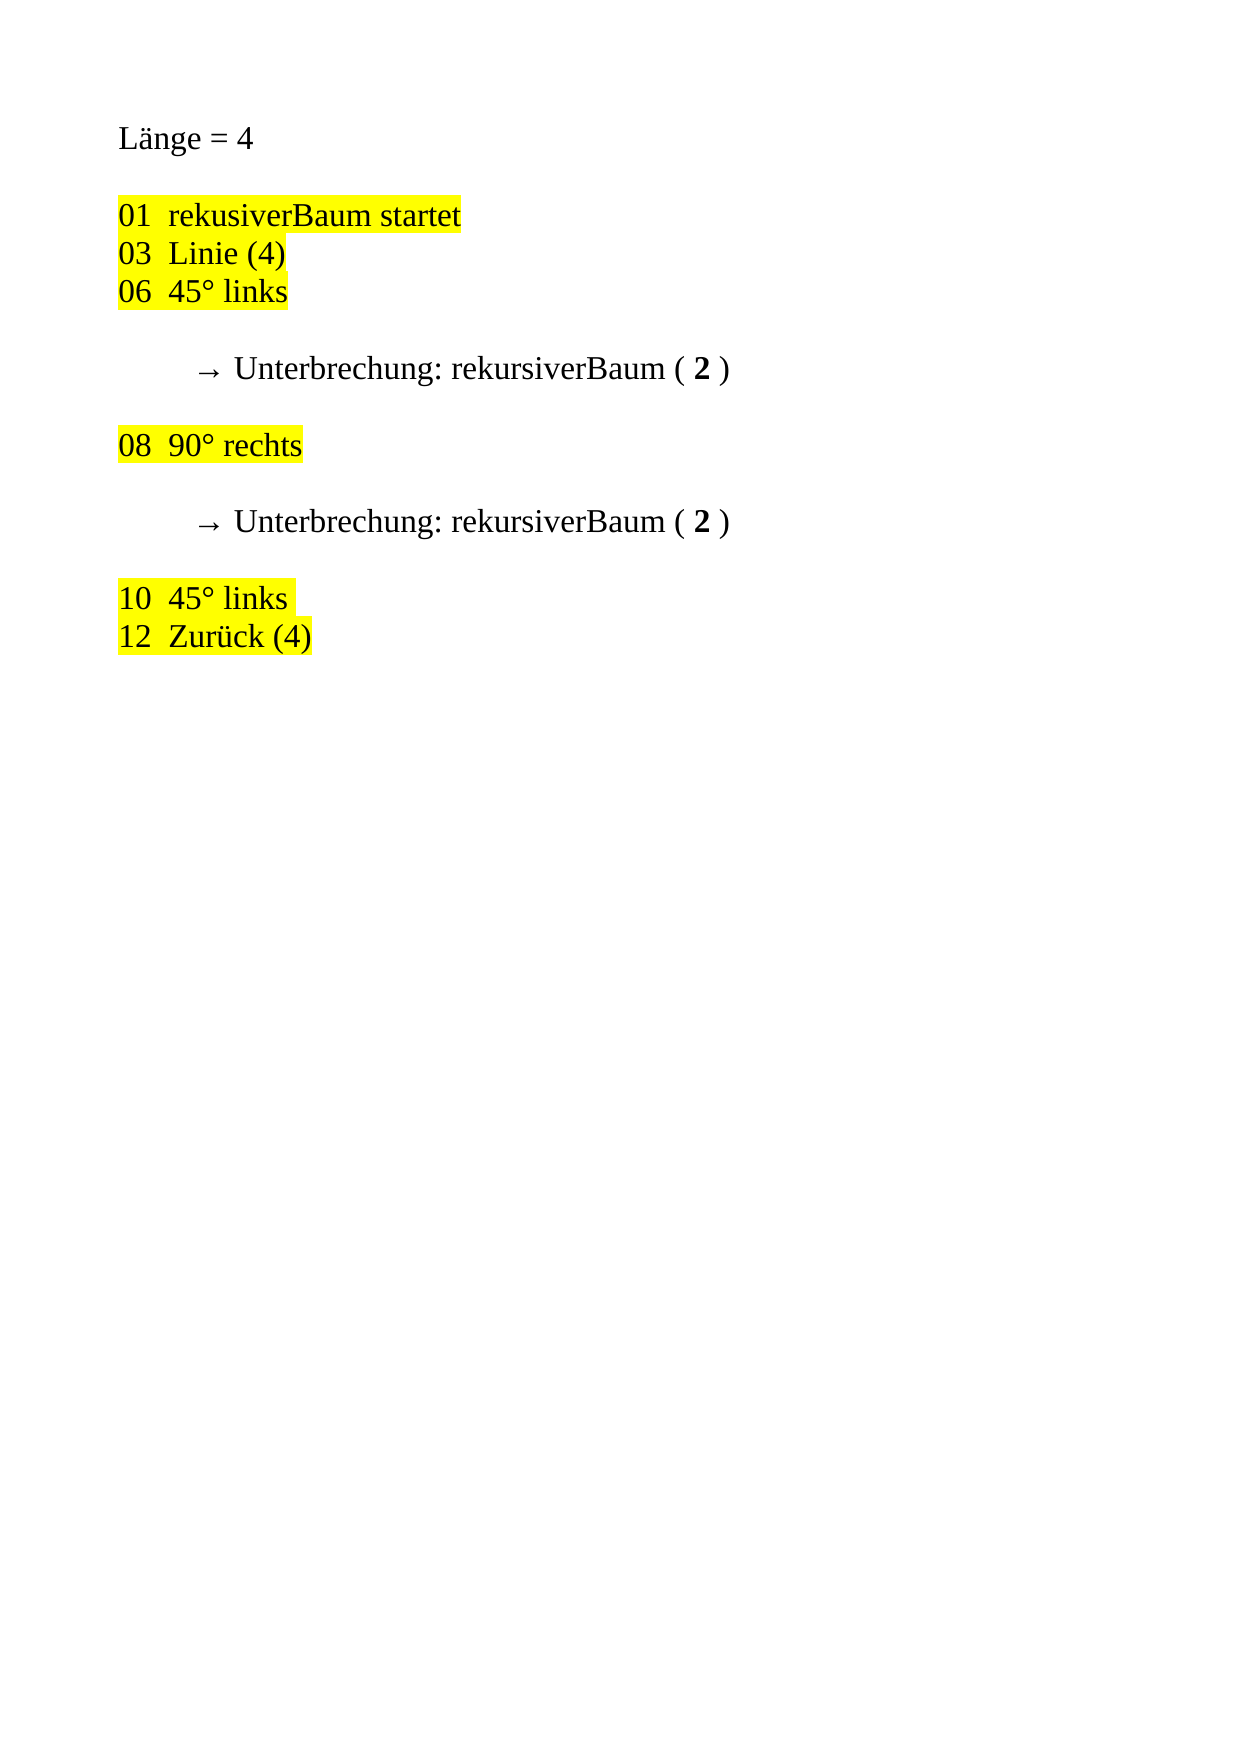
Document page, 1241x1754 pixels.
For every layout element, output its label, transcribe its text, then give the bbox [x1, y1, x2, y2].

text Länge = 4 [118, 118, 1122, 156]
text 03 Linie (4) [118, 233, 1122, 271]
text 01 rekusiverBaum startet [118, 195, 1122, 233]
text 06 45° links [118, 271, 1122, 310]
text → Unterbrechung: rekursiverBaum ( 2 ) [118, 501, 1122, 540]
text → Unterbrechung: rekursiverBaum ( 2 ) [118, 348, 1122, 386]
text 08 90° rechts [118, 425, 1122, 463]
text 12 Zurück (4) [118, 616, 1122, 655]
text 10 45° links [118, 578, 1122, 616]
